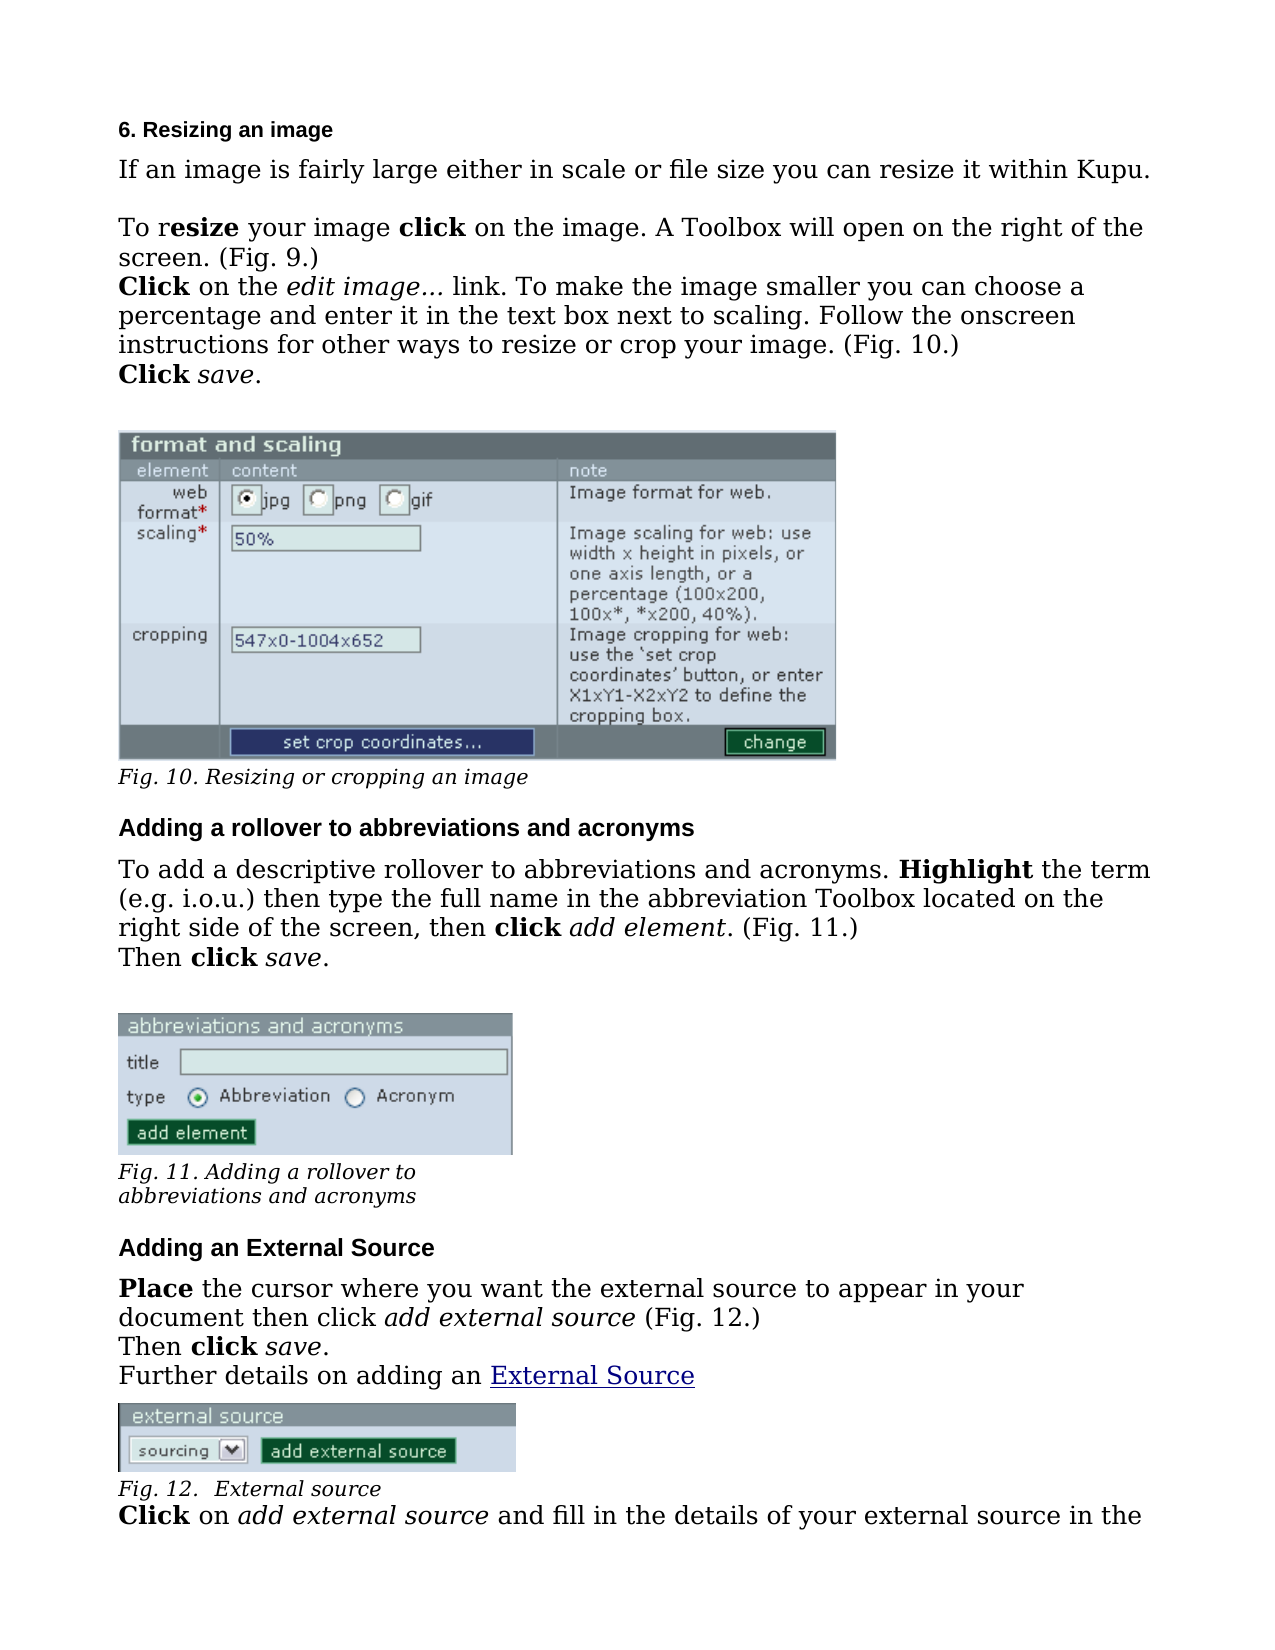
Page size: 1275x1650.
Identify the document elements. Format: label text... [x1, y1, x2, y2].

picture [118, 430, 837, 761]
text To add a descriptive rollover to abbreviations and acronyms. Highlight the term (e.g. i.o.u.) then type the full name in the abbreviation Toolbox located on the right side of the screen, then click add element. (Fig. 11.) [118, 854, 1157, 942]
text If an image is fairly large either in scale or file size you can resize it within Kupu. To resize your image click on the image. A Toolbox will open on the right of the screen. (Fig. 9.) Click on the edit image... link. To make the image smaller you can choose a percentage and enter it in the text box next to scaling. Follow the onscreen instructions for other ways to resize or crop your image. (Fig. 10.) Click save. [118, 155, 1157, 418]
text Then click save. [118, 942, 1157, 1001]
subtitle Adding an External Source [118, 1233, 1157, 1261]
text Click on add external source and fill in the details of your external source in the [118, 1501, 1157, 1530]
text Place the cursor where you want the external source to appear in your document then click add external source (Fig. 12.) Then click save. Further details on adding an External Source [118, 1274, 1157, 1391]
picture [118, 1403, 516, 1472]
text Fig. 12. External source [118, 1472, 516, 1501]
subtitle Adding a rollover to abbreviations and acronyms [118, 814, 1157, 842]
picture [118, 1013, 513, 1155]
text Fig. 10. Resizing or cropping an image [118, 761, 836, 789]
subtitle 6. Resizing an image [118, 118, 1157, 143]
text Fig. 11. Adding a rollover to abbreviations and acronyms [118, 1155, 513, 1208]
